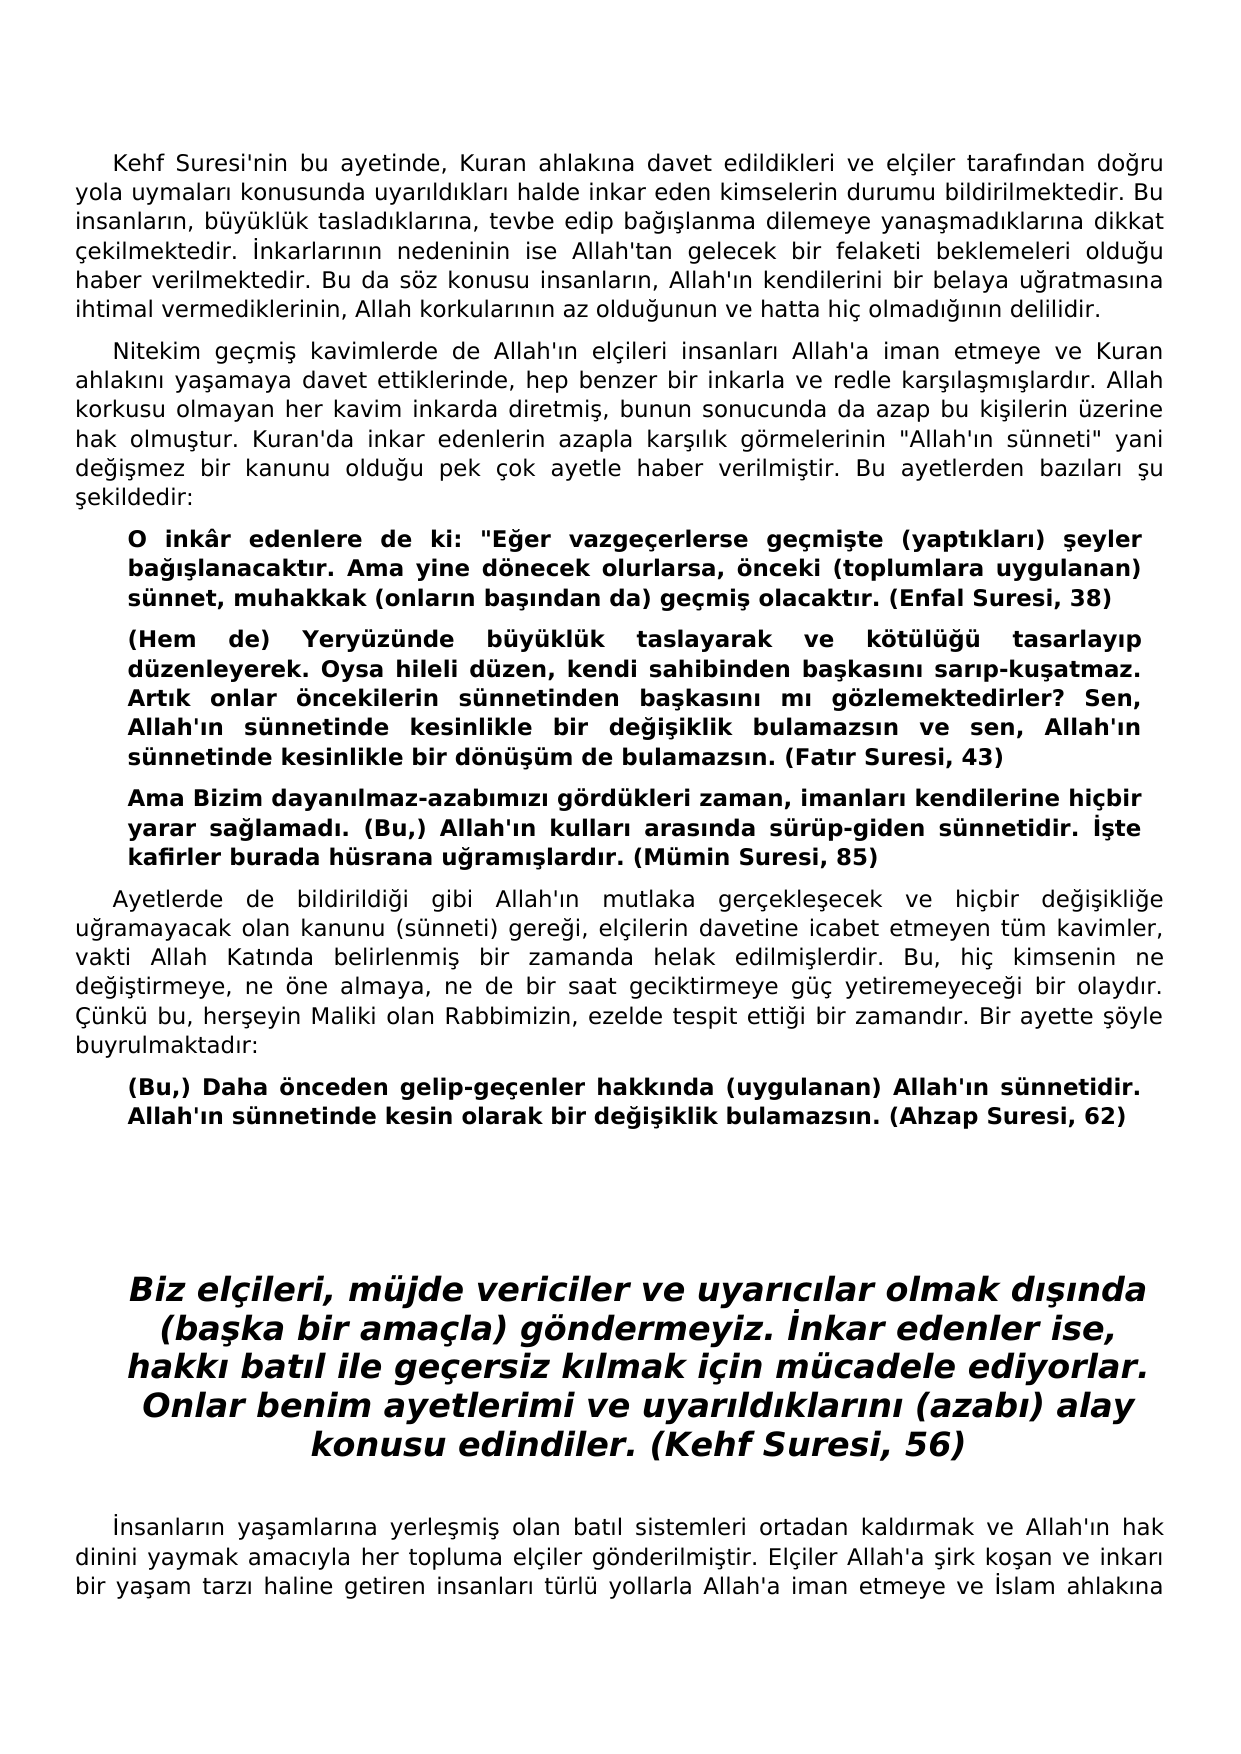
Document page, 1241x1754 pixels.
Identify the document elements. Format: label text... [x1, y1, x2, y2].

text Ayetlerde de bildirildiği gibi Allah'ın mutlaka gerçekleşecek ve hiçbir değişikliğe uğramayacak olan kanunu (sünneti) gereği, elçilerin davetine icabet etmeyen tüm kavimler, vakti Allah Katında belirlenmiş bir zamanda helak edilmişlerdir. Bu, hiç kimsenin ne değiştirmeye, ne öne almaya, ne de bir saat geciktirmeye güç yetiremeyeceği bir olaydır. Çünkü bu, herşeyin Maliki olan Rabbimizin, ezelde tespit ettiği bir zamandır. Bir ayette şöyle buyrulmaktadır: [75, 886, 1165, 1059]
text O inkâr edenlere de ki: "Eğer vazgeçerlerse geçmişte (yaptıkları) şeyler bağışlanacaktır. Ama yine dönecek olurlarsa, önceki (toplumlara uygulanan) sünnet, muhakkak (onların başından da) geçmiş olacaktır. (Enfal Suresi, 38) [127, 526, 1143, 611]
text Nitekim geçmiş kavimlerde de Allah'ın elçileri insanları Allah'a iman etmeye ve Kuran ahlakını yaşamaya davet ettiklerinde, hep benzer bir inkarla ve redle karşılaşmışlardır. Allah korkusu olmayan her kavim inkarda diretmiş, bunun sonucunda da azap bu kişilerin üzerine hak olmuştur. Kuran'da inkar edenlerin azapla karşılık görmelerinin "Allah'ın sünneti" yani değişmez bir kanunu olduğu pek çok ayetle haber verilmiştir. Bu ayetlerden bazıları şu şekildedir: [75, 338, 1165, 511]
text (Bu,) Daha önceden gelip-geçenler hakkında (uygulanan) Allah'ın sünnetidir. Allah'ın sünnetinde kesin olarak bir değişiklik bulamazsın. (Ahzap Suresi, 62) [127, 1074, 1143, 1130]
text İnsanların yaşamlarına yerleşmiş olan batıl sistemleri ortadan kaldırmak ve Allah'ın hak dinini yaymak amacıyla her topluma elçiler gönderilmiştir. Elçiler Allah'a şirk koşan ve inkarı bir yaşam tarzı haline getiren insanları türlü yollarla Allah'a iman etmeye ve İslam ahlakına [75, 1514, 1165, 1600]
text Ama Bizim dayanılmaz-azabımızı gördükleri zaman, imanları kendilerine hiçbir yarar sağlamadı. (Bu,) Allah'ın kulları arasında sürüp-giden sünnetidir. İşte kafirler burada hüsrana uğramışlardır. (Mümin Suresi, 85) [127, 785, 1143, 871]
text (Hem de) Yeryüzünde büyüklük taslayarak ve kötülüğü tasarlayıp düzenleyerek. Oysa hileli düzen, kendi sahibinden başkasını sarıp-kuşatmaz. Artık onlar öncekilerin sünnetinden başkasını mı gözlemektedirler? Sen, Allah'ın sünnetinde kesinlikle bir değişiklik bulamazsın ve sen, Allah'ın sünnetinde kesinlikle bir dönüşüm de bulamazsın. (Fatır Suresi, 43) [127, 627, 1143, 770]
subtitle Biz elçileri, müjde vericiler ve uyarıcılar olmak dışında (başka bir amaçla) göndermeyiz. İnkar edenler ise, hakkı batıl ile geçersiz kılmak için mücadele ediyorlar. Onlar benim ayetlerimi ve uyarıldıklarını (azabı) alay konusu edindiler. (Kehf Suresi, 56) [112, 1270, 1165, 1464]
text Kehf Suresi'nin bu ayetinde, Kuran ahlakına davet edildikleri ve elçiler tarafından doğru yola uymaları konusunda uyarıldıkları halde inkar eden kimselerin durumu bildirilmektedir. Bu insanların, büyüklük tasladıklarına, tevbe edip bağışlanma dilemeye yanaşmadıklarına dikkat çekilmektedir. İnkarlarının nedeninin ise Allah'tan gelecek bir felaketi beklemeleri olduğu haber verilmektedir. Bu da söz konusu insanların, Allah'ın kendilerini bir belaya uğratmasına ihtimal vermediklerinin, Allah korkularının az olduğunun ve hatta hiç olmadığının delilidir. [75, 150, 1165, 323]
